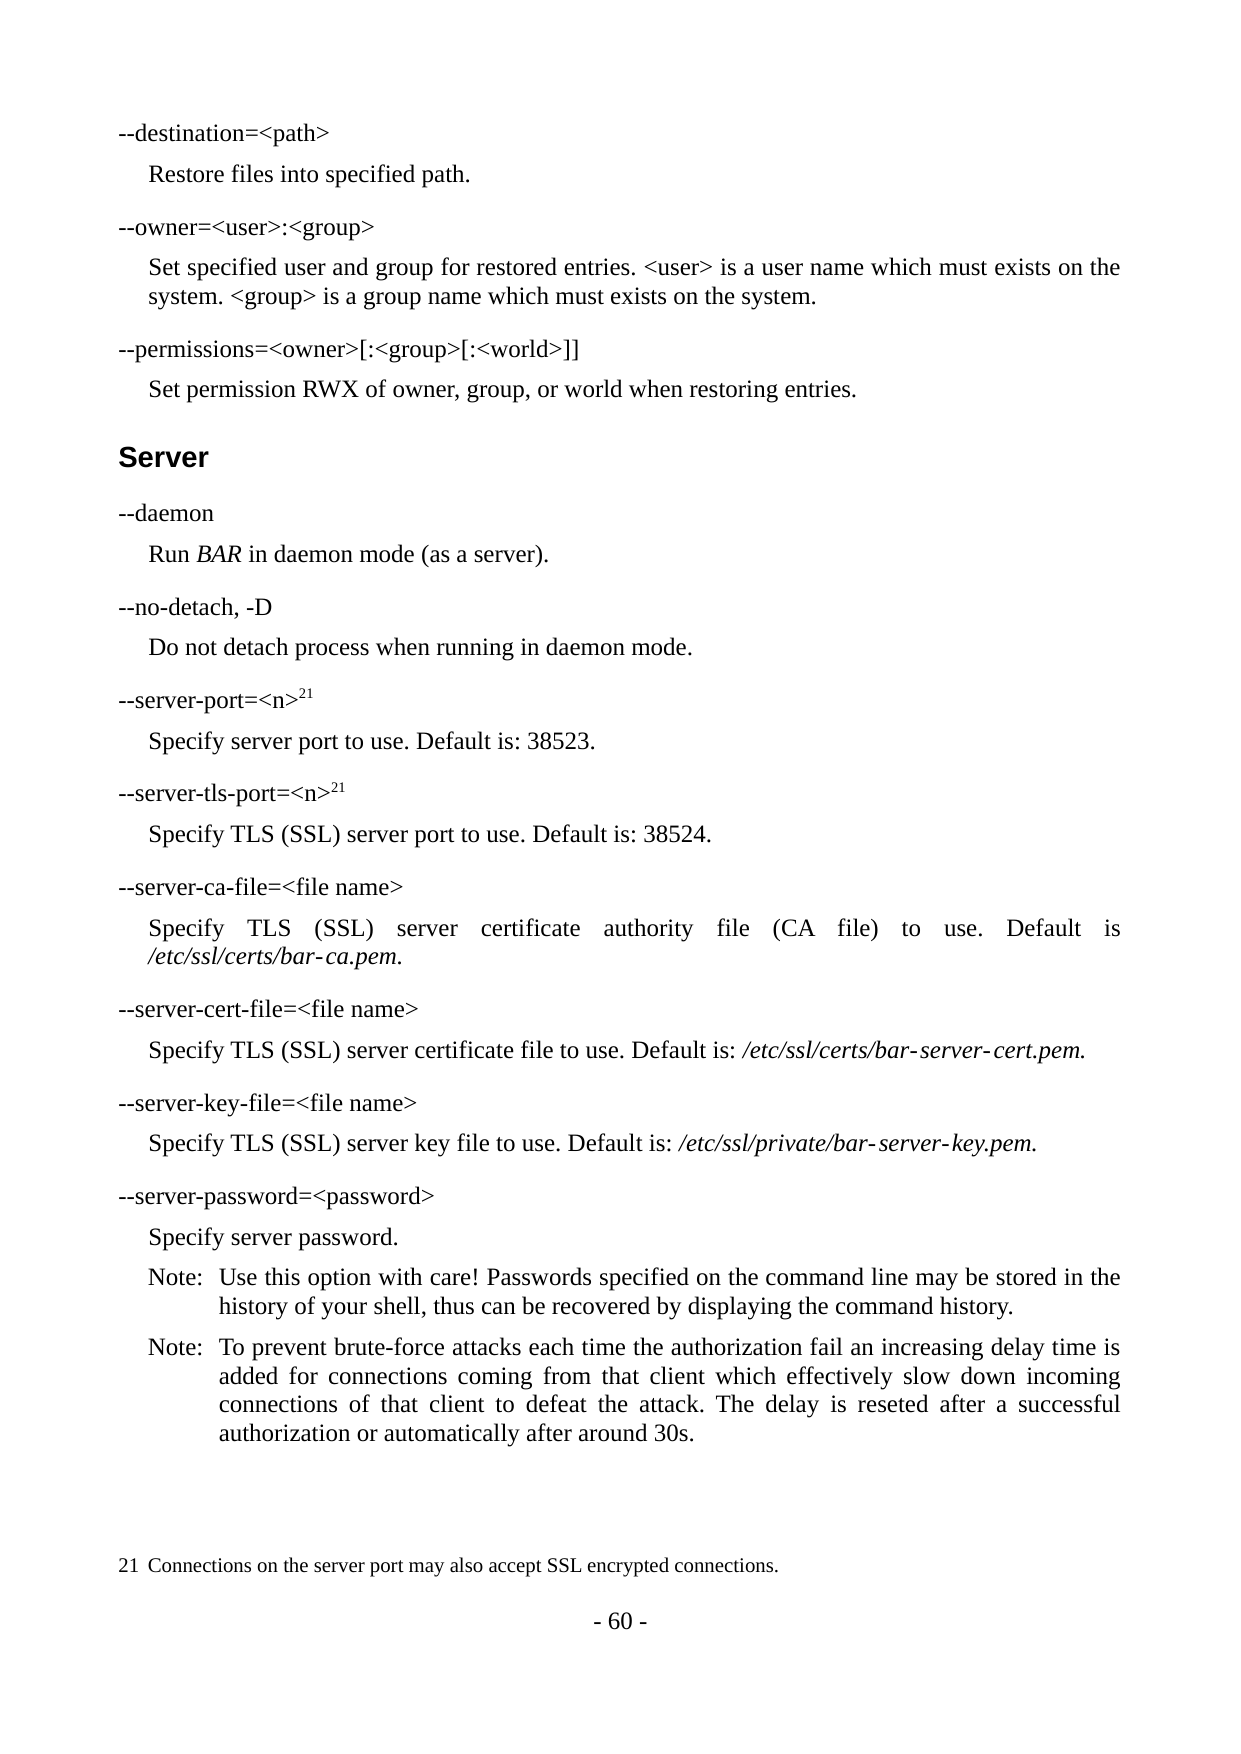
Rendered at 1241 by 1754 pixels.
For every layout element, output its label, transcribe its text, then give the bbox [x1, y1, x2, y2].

text Specify server password. [148, 1222, 1122, 1251]
text Specify TLS (SSL) server port to use. Default is: 38524. [148, 819, 1122, 848]
title --server-password=<password> [118, 1181, 1122, 1210]
subtitle Server [118, 440, 1122, 474]
title --server-key-file=<file name> [118, 1088, 1122, 1116]
text Specify server port to use. Default is: 38523. [148, 726, 1122, 754]
title --daemon [118, 498, 1122, 527]
text Restore files into specified path. [148, 159, 1122, 188]
text Note: To prevent brute-force attacks each time the authorization fail an increasing delay time is added for connections coming from that client which effectively slow down incoming connections of that client to defeat the attack. The delay is reseted after a successful authorization or automatically after around 30s. [148, 1332, 1122, 1447]
text Set specified user and group for restored entries. <user> is a user name which must exists on the system. <group> is a group name which must exists on the system. [148, 252, 1122, 310]
title --server-port=<n> [118, 685, 1122, 714]
text Specify TLS (SSL) server key file to use. Default is: /etc/ssl/private/bar‑server‑key.pem. [148, 1128, 1122, 1157]
title --owner=<user>:<group> [118, 212, 1122, 240]
title --server-tls-port=<n>21 [118, 778, 1122, 807]
text Specify TLS (SSL) server certificate file to use. Default is: /etc/ssl/certs/bar‑server‑cert.pem. [148, 1035, 1122, 1064]
text Do not detach process when running in daemon mode. [148, 632, 1122, 661]
text Connections on the server port may also accept SSL encrypted connections. [118, 1553, 1122, 1577]
text Specify TLS (SSL) server certificate authority file (CA file) to use. Default is /etc/ssl/certs/bar‑ca.pem. [148, 913, 1122, 970]
text Note: Use this option with care! Passwords specified on the command line may be stored in the history of your shell, thus can be recovered by displaying the command history. [148, 1262, 1122, 1320]
title --server-cert-file=<file name> [118, 994, 1122, 1023]
text Run BAR in daemon mode (as a server). [148, 539, 1122, 568]
title --permissions=<owner>[:<group>[:<world>]] [118, 334, 1122, 362]
text Set permission RWX of owner, group, or world when restoring entries. [148, 374, 1122, 403]
title --server-ca-file=<file name> [118, 872, 1122, 901]
title --no-detach, -D [118, 592, 1122, 620]
title --destination=<path> [118, 118, 1122, 147]
